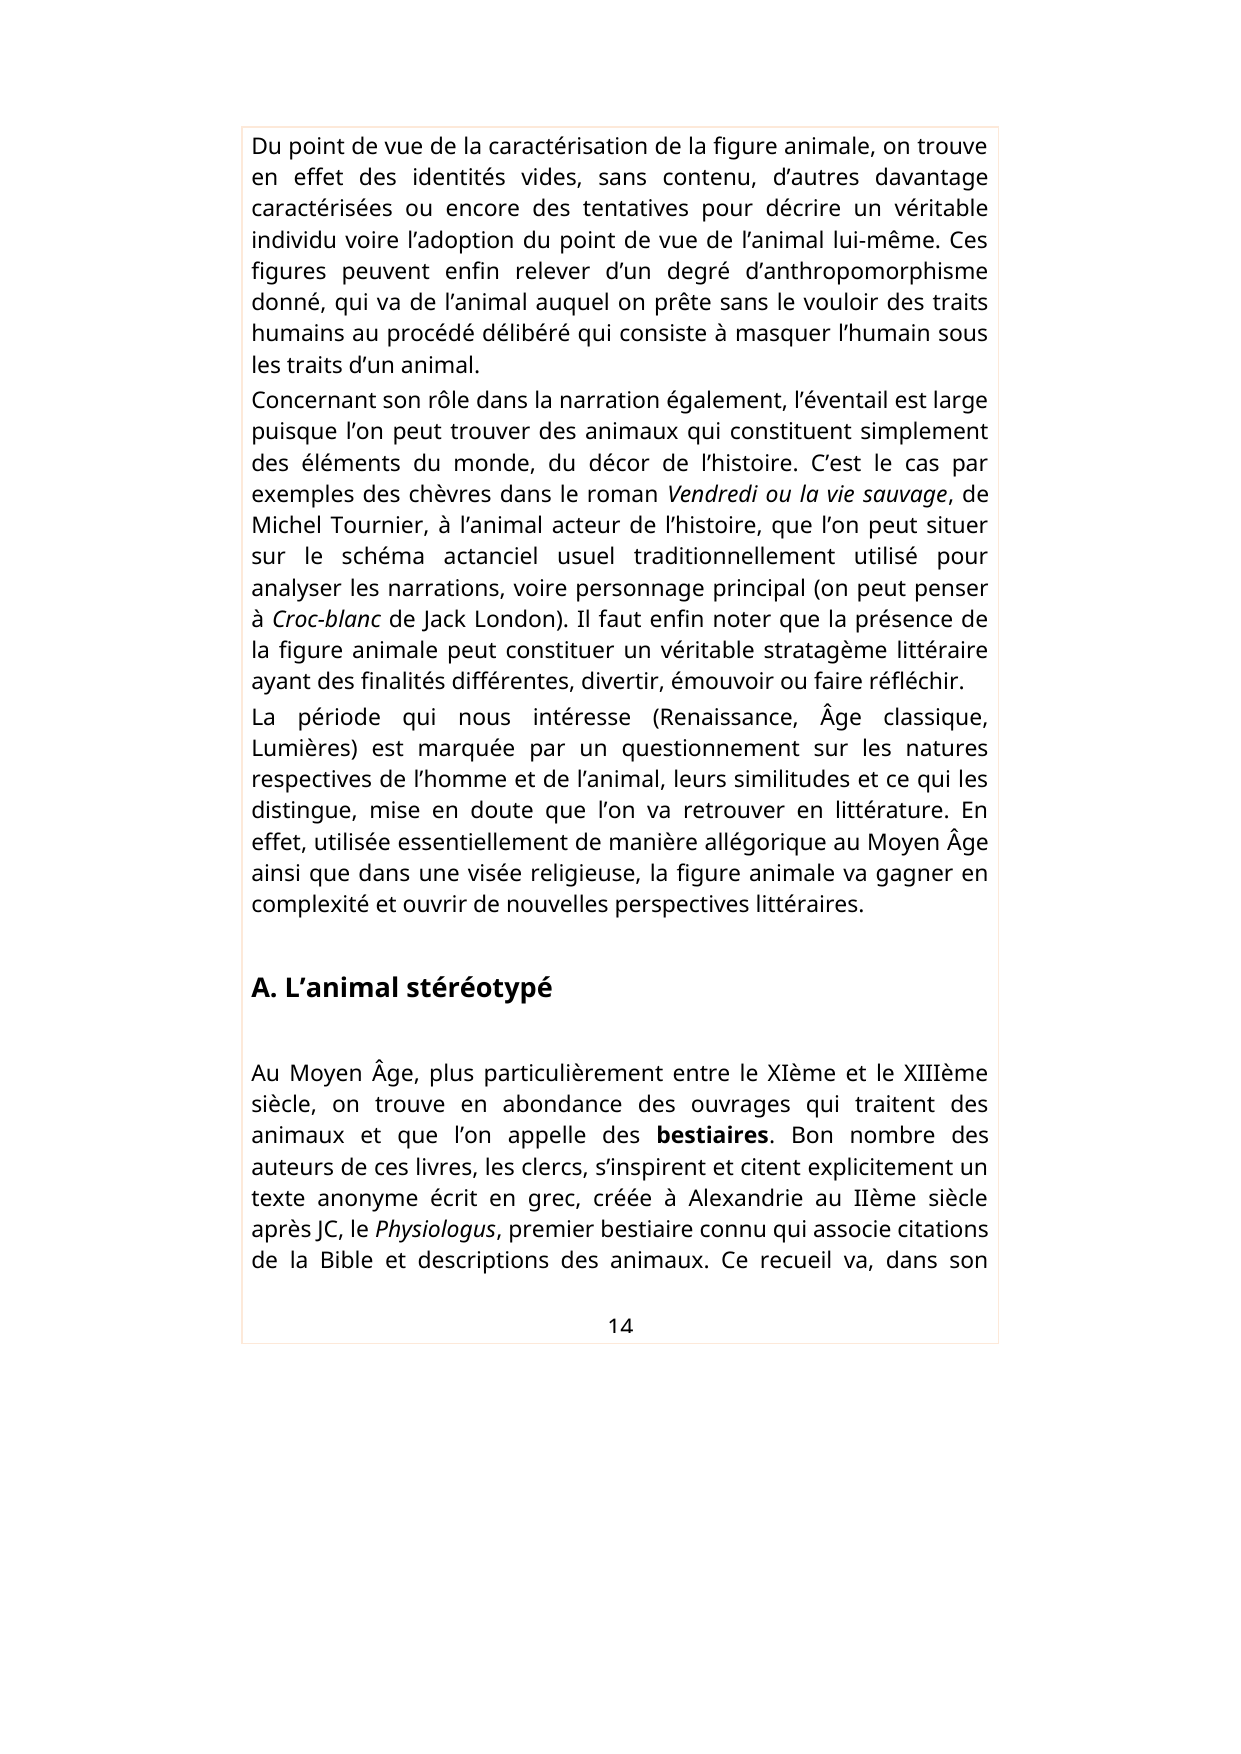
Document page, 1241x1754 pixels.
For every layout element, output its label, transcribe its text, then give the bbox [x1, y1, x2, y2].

text Du point de vue de la caractérisation de la figure animale, on trouve en effet des identités vides, sans contenu, d’autres davantage caractérisées ou encore des tentatives pour décrire un véritable individu voire l’adoption du point de vue de l’animal lui-même. Ces figures peuvent enfin relever d’un degré d’anthropomorphisme donné, qui va de l’animal auquel on prête sans le vouloir des traits humains au procédé délibéré qui consiste à masquer l’humain sous les traits d’un animal. [251, 130, 989, 380]
text La période qui nous intéresse (Renaissance, Âge classique, Lumières) est marquée par un questionnement sur les natures respectives de l’homme et de l’animal, leurs similitudes et ce qui les distingue, mise en doute que l’on va retrouver en littérature. En effet, utilisée essentiellement de manière allégorique au Moyen Âge ainsi que dans une visée religieuse, la figure animale va gagner en complexité et ouvrir de nouvelles perspectives littéraires. [251, 701, 989, 919]
subtitle A. L’animal stéréotypé [251, 969, 989, 1006]
text Au Moyen Âge, plus particulièrement entre le XIème et le XIIIème siècle, on trouve en abondance des ouvrages qui traitent des animaux et que l’on appelle des bestiaires. Bon nombre des auteurs de ces livres, les clercs, s’inspirent et citent explicitement un texte anonyme écrit en grec, créée à Alexandrie au IIème siècle après JC, le Physiologus, premier bestiaire connu qui associe citations de la Bible et descriptions des animaux. Ce recueil va, dans son [251, 1057, 989, 1275]
text Concernant son rôle dans la narration également, l’éventail est large puisque l’on peut trouver des animaux qui constituent simplement des éléments du monde, du décor de l’histoire. C’est le cas par exemples des chèvres dans le roman Vendredi ou la vie sauvage, de Michel Tournier, à l’animal acteur de l’histoire, que l’on peut situer sur le schéma actanciel usuel traditionnellement utilisé pour analyser les narrations, voire personnage principal (on peut penser à Croc-blanc de Jack London). Il faut enfin noter que la présence de la figure animale peut constituer un véritable stratagème littéraire ayant des finalités différentes, divertir, émouvoir ou faire réfléchir. [251, 384, 989, 697]
